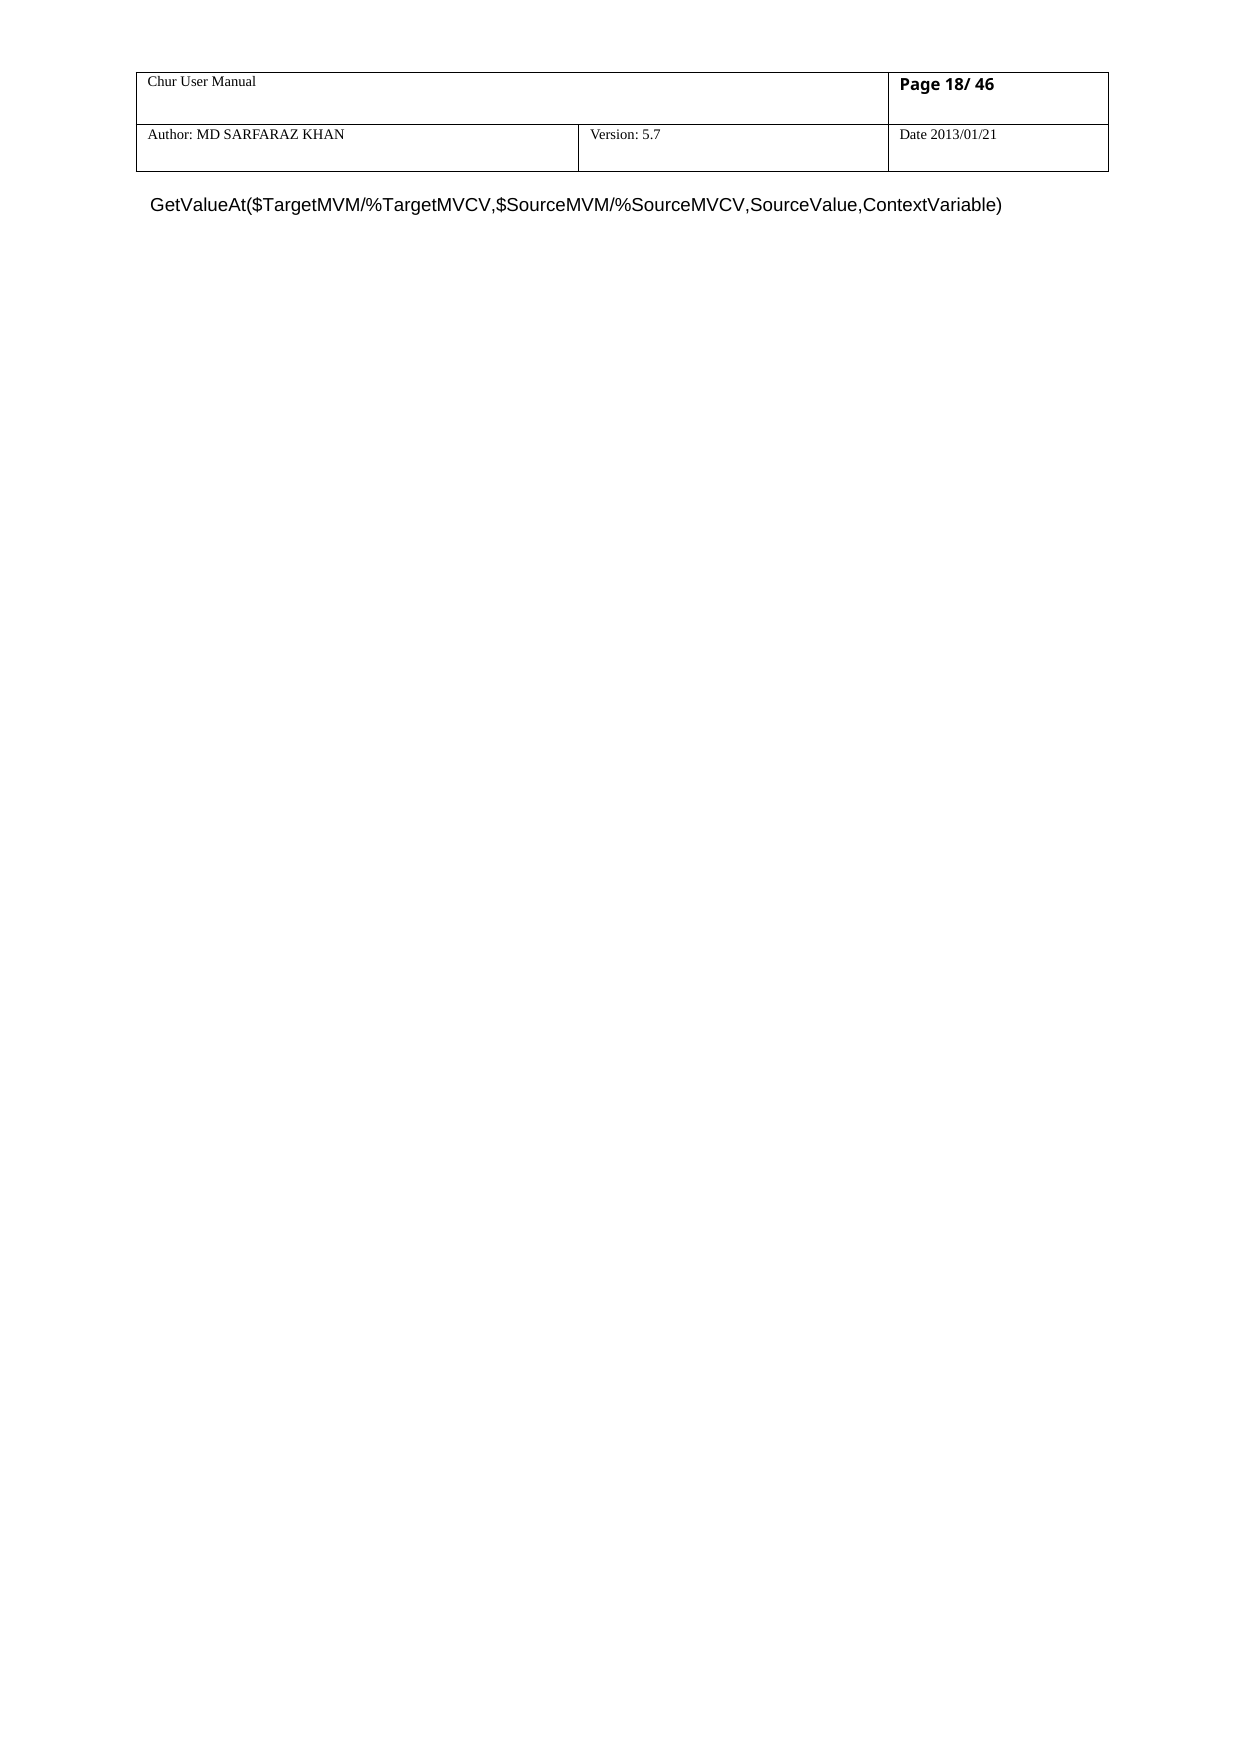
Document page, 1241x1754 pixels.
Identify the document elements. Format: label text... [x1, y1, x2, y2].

text GetValueAt($TargetMVM/%TargetMVCV,$SourceMVM/%SourceMVCV,SourceValue,ContextVariable) [150, 193, 1090, 215]
